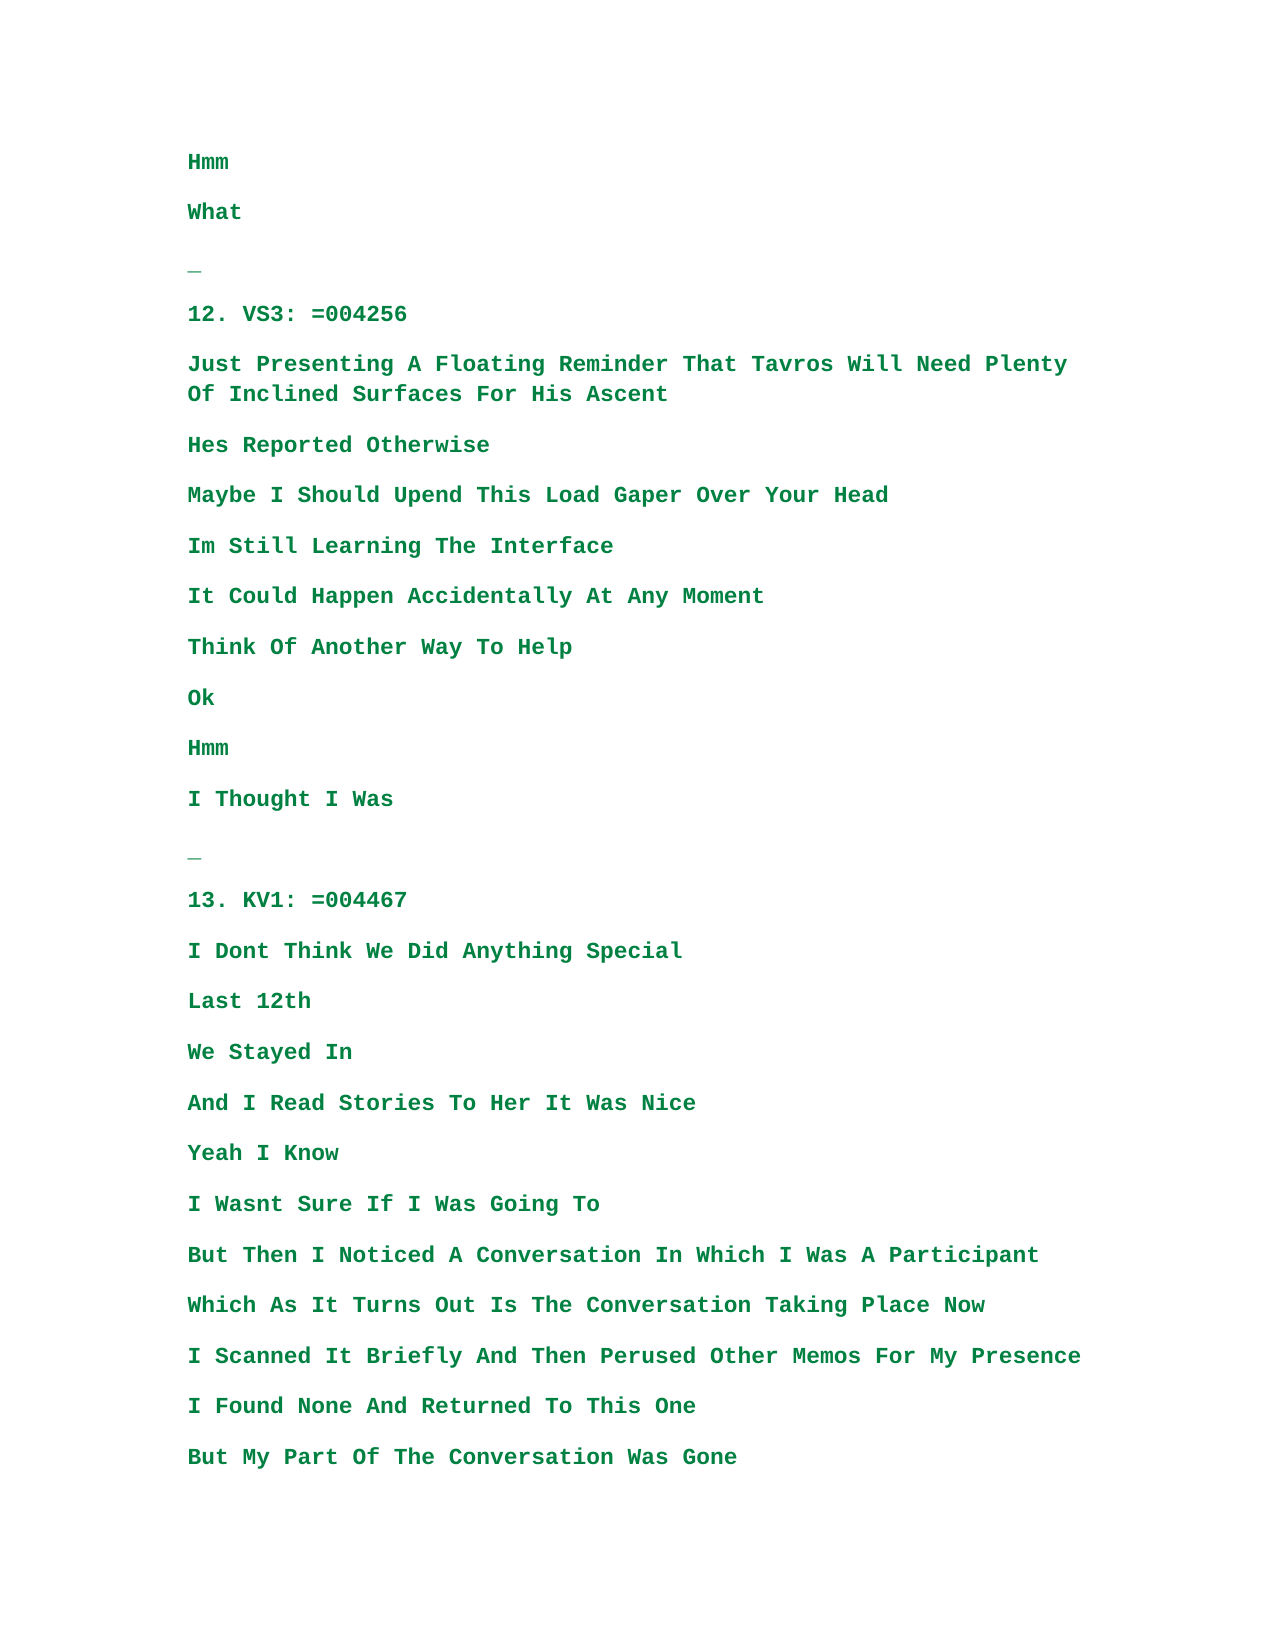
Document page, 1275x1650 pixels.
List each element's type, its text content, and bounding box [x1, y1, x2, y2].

text I Wasnt Sure If I Was Going To [187, 1192, 1087, 1218]
text I Thought I Was [187, 787, 1087, 813]
text 12. VS3: =004256 [187, 302, 1087, 328]
text Yeah I Know [187, 1142, 1087, 1168]
text Im Still Learning The Interface [187, 534, 1087, 560]
text Hmm [187, 737, 1087, 763]
text Last 12th [187, 990, 1087, 1016]
text And I Read Stories To Her It Was Nice [187, 1091, 1087, 1117]
text I Dont Think We Did Anything Special [187, 939, 1087, 965]
text Hes Reported Otherwise [187, 433, 1087, 459]
text I Scanned It Briefly And Then Perused Other Memos For My Presence [187, 1344, 1087, 1370]
text _ [187, 251, 1087, 277]
text I Found None And Returned To This One [187, 1395, 1087, 1421]
text It Could Happen Accidentally At Any Moment [187, 585, 1087, 611]
text But My Part Of The Conversation Was Gone [187, 1445, 1087, 1471]
text We Stayed In [187, 1040, 1087, 1066]
text Just Presenting A Floating Reminder That Tavros Will Need Plenty Of Inclined Surfaces For His Ascent [187, 352, 1087, 408]
text Hmm [187, 150, 1087, 176]
text Ok [187, 686, 1087, 712]
text _ [187, 838, 1087, 864]
text Think Of Another Way To Help [187, 635, 1087, 661]
text Which As It Turns Out Is The Conversation Taking Place Now [187, 1293, 1087, 1319]
text But Then I Noticed A Conversation In Which I Was A Participant [187, 1243, 1087, 1269]
text 13. KV1: =004467 [187, 888, 1087, 914]
text What [187, 201, 1087, 227]
text Maybe I Should Upend This Load Gaper Over Your Head [187, 483, 1087, 509]
